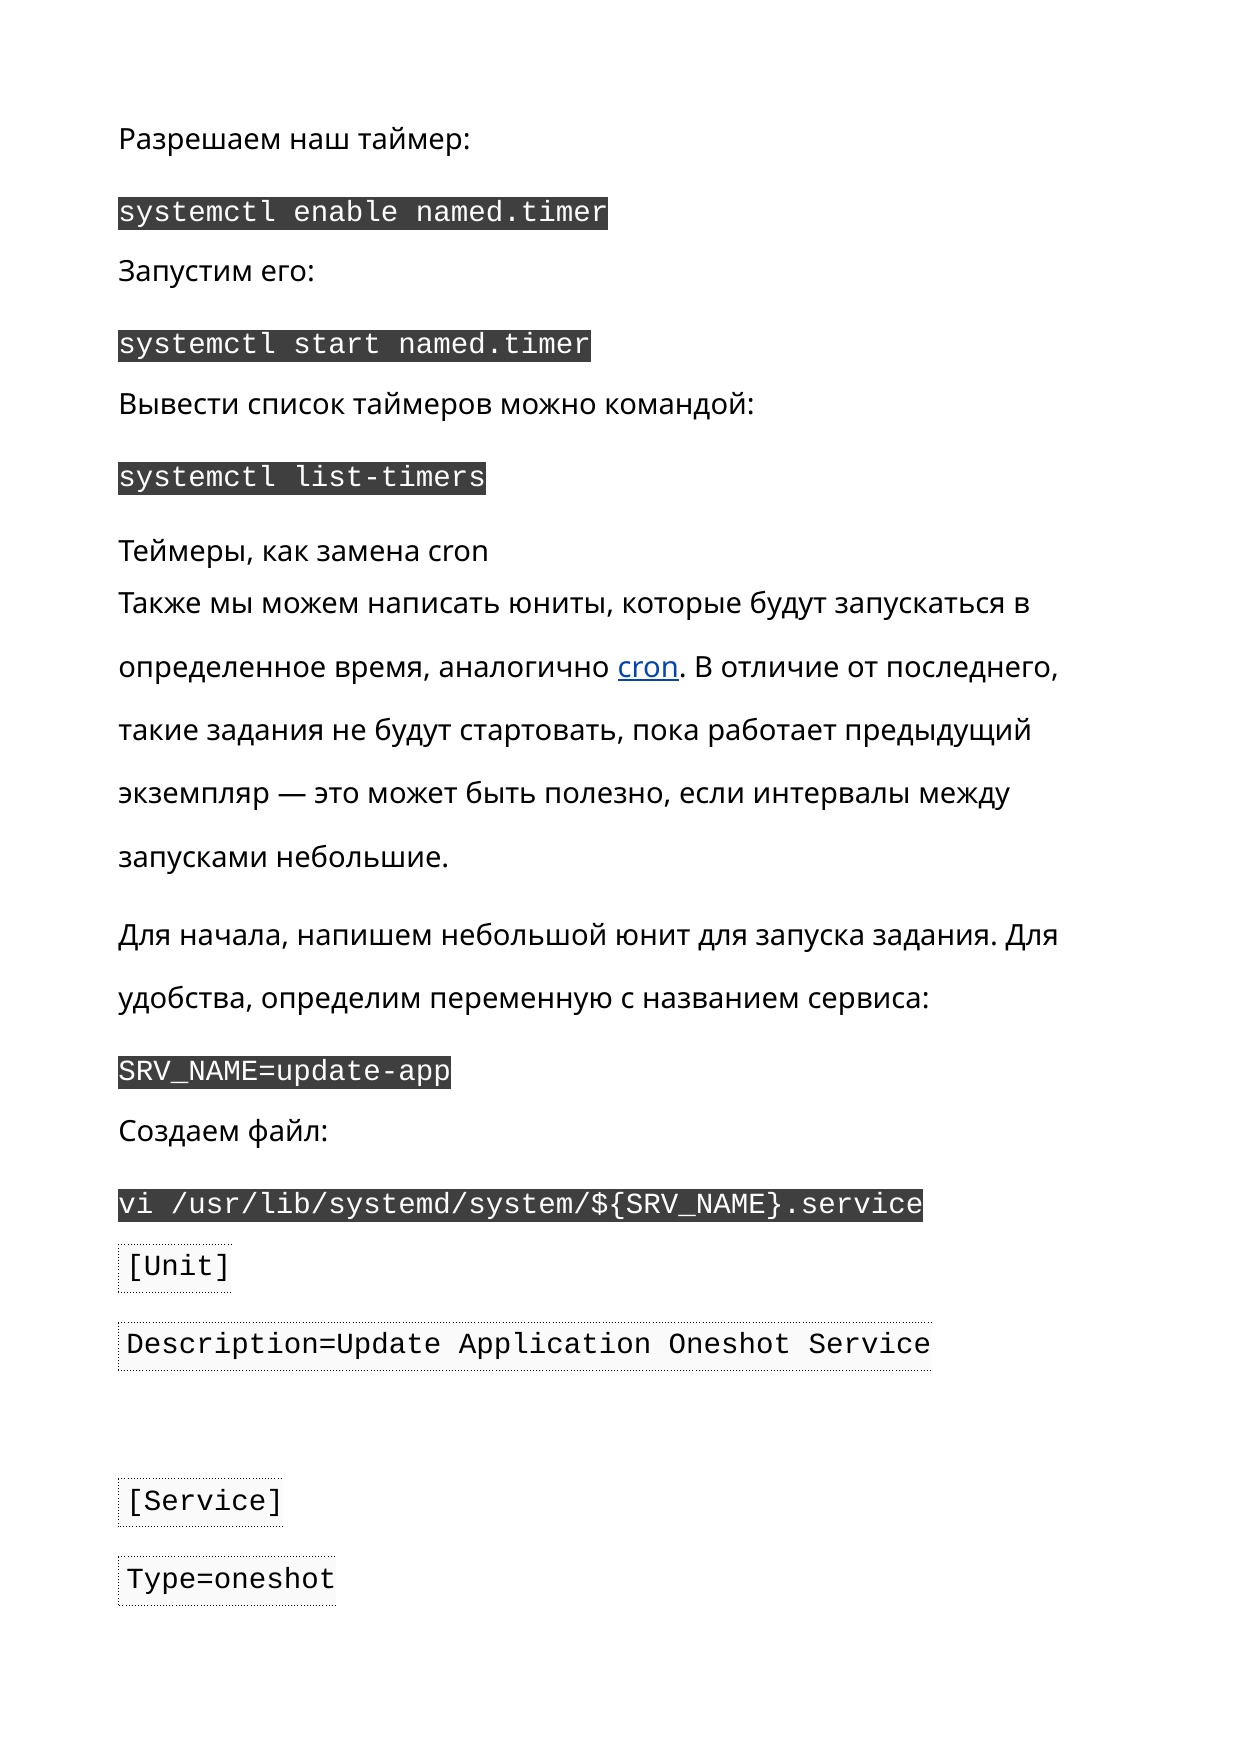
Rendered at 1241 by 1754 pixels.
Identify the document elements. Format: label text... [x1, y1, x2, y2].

text Для начала, напишем небольшой юнит для запуска задания. Для удобства, определим переменную с названием сервиса: [118, 914, 1122, 1017]
text Создаем файл: [118, 1110, 1122, 1150]
subtitle Теймеры, как замена cron [118, 530, 1122, 570]
text [Unit] Description=Update Application Oneshot Service [Service] Type=oneshot [118, 1243, 1122, 1605]
text SRV_NAME=update-app [118, 1056, 1122, 1089]
text vi /usr/lib/systemd/system/${SRV_NAME}.service [118, 1189, 1122, 1222]
text Вывести список таймеров можно командой: [118, 383, 1122, 423]
text Разрешаем наш таймер: [118, 118, 1122, 158]
text systemctl start named.timer [118, 329, 1122, 362]
text systemctl enable named.timer [118, 197, 1122, 230]
text systemctl list-timers [118, 462, 1122, 495]
text Также мы можем написать юниты, которые будут запускаться в определенное время, аналогично cron. В отличие от последнего, такие задания не будут стартовать, пока работает предыдущий экземпляр — это может быть полезно, если интервалы между запусками небольшие. [118, 582, 1122, 876]
text Запустим его: [118, 251, 1122, 290]
